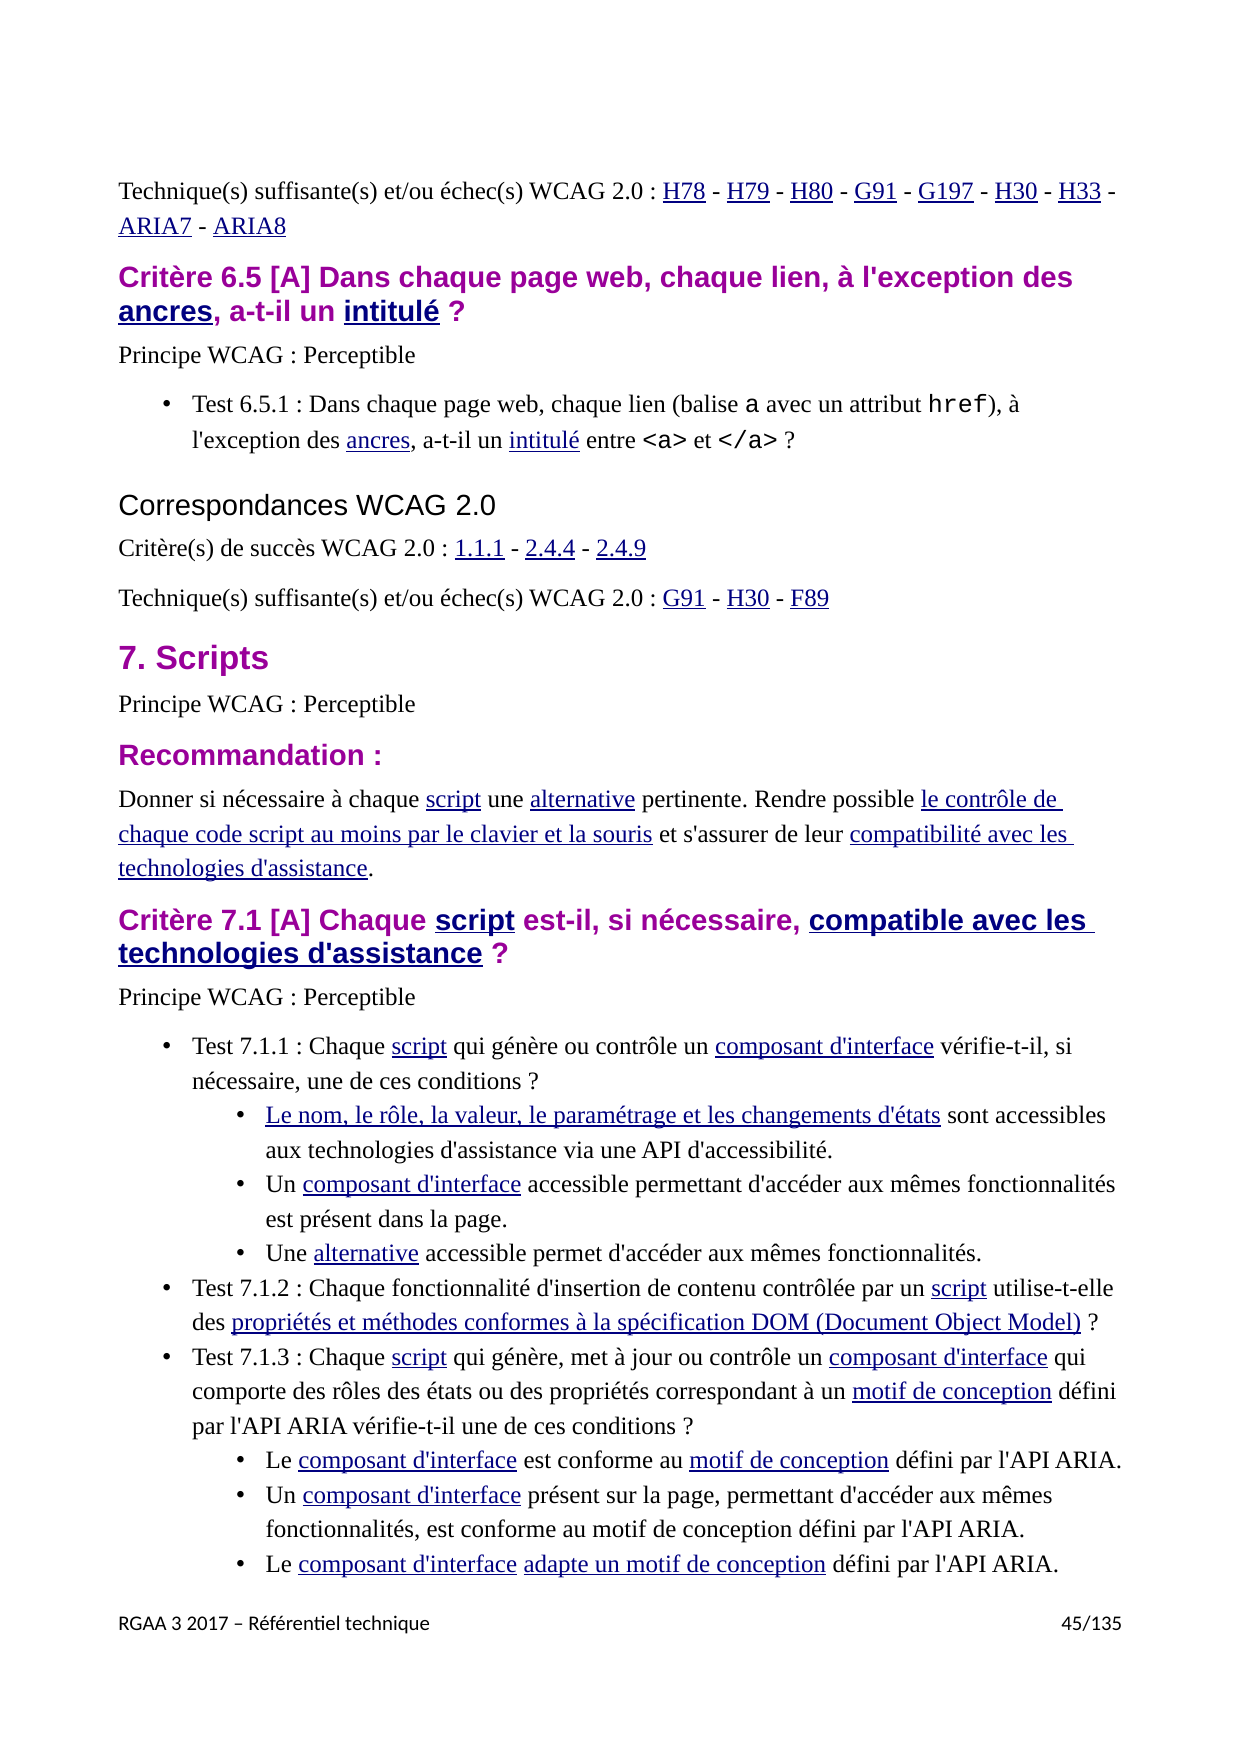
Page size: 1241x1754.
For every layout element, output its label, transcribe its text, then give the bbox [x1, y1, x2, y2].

list Un composant d'interface accessible permettant d'accéder aux mêmes fonctionnalités est présent dans la page. [236, 1169, 1122, 1233]
subtitle 7. Scripts [118, 638, 1122, 677]
subtitle Critère 7.1 [A] Chaque script est-il, si nécessaire, compatible avec les technologies d'assistance ? [118, 902, 1122, 970]
list Test 7.1.1 : Chaque script qui génère ou contrôle un composant d'interface vérifie-t-il, si nécessaire, une de ces conditions ? [162, 1031, 1122, 1095]
text Principe WCAG : Perceptible [118, 689, 1122, 718]
subtitle Critère 6.5 [A] Dans chaque page web, chaque lien, à l'exception des ancres, a-t-il un intitulé ? [118, 260, 1122, 327]
list Une alternative accessible permet d'accéder aux mêmes fonctionnalités. [236, 1238, 1122, 1267]
list Un composant d'interface présent sur la page, permettant d'accéder aux mêmes fonctionnalités, est conforme au motif de conception défini par l'API ARIA. [236, 1480, 1122, 1543]
list Le composant d'interface adapte un motif de conception défini par l'API ARIA. [236, 1549, 1122, 1577]
text Donner si nécessaire à chaque script une alternative pertinente. Rendre possible le contrôle de chaque code script au moins par le clavier et la souris et s'assurer de leur compatibilité avec les technologies d'assistance. [118, 784, 1122, 882]
text Principe WCAG : Perceptible [118, 982, 1122, 1011]
list Test 6.5.1 : Dans chaque page web, chaque lien (balise a avec un attribut href), à l'exception des ancres, a-t-il un intitulé entre <a> et </a> ? [162, 389, 1122, 456]
text Technique(s) suffisante(s) et/ou échec(s) WCAG 2.0 : G91 - H30 - F89 [118, 583, 1122, 611]
list Test 7.1.2 : Chaque fonctionnalité d'insertion de contenu contrôlée par un script utilise-t-elle des propriétés et méthodes conformes à la spécification DOM (Document Object Model) ? [162, 1273, 1122, 1336]
list Le composant d'interface est conforme au motif de conception défini par l'API ARIA. [236, 1445, 1122, 1474]
subtitle Recommandation : [118, 738, 1122, 772]
text Technique(s) suffisante(s) et/ou échec(s) WCAG 2.0 : H78 - H79 - H80 - G91 - G197 - H30 - H33 - ARIA7 - ARIA8 [118, 176, 1122, 239]
text Critère(s) de succès WCAG 2.0 : 1.1.1 - 2.4.4 - 2.4.9 [118, 533, 1122, 562]
list Test 7.1.3 : Chaque script qui génère, met à jour ou contrôle un composant d'interface qui comporte des rôles des états ou des propriétés correspondant à un motif de conception défini par l'API ARIA vérifie-t-il une de ces conditions ? [162, 1342, 1122, 1439]
list Le nom, le rôle, la valeur, le paramétrage et les changements d'états sont accessibles aux technologies d'assistance via une API d'accessibilité. [236, 1100, 1122, 1164]
text Principe WCAG : Perceptible [118, 340, 1122, 369]
subtitle Correspondances WCAG 2.0 [118, 487, 1122, 521]
